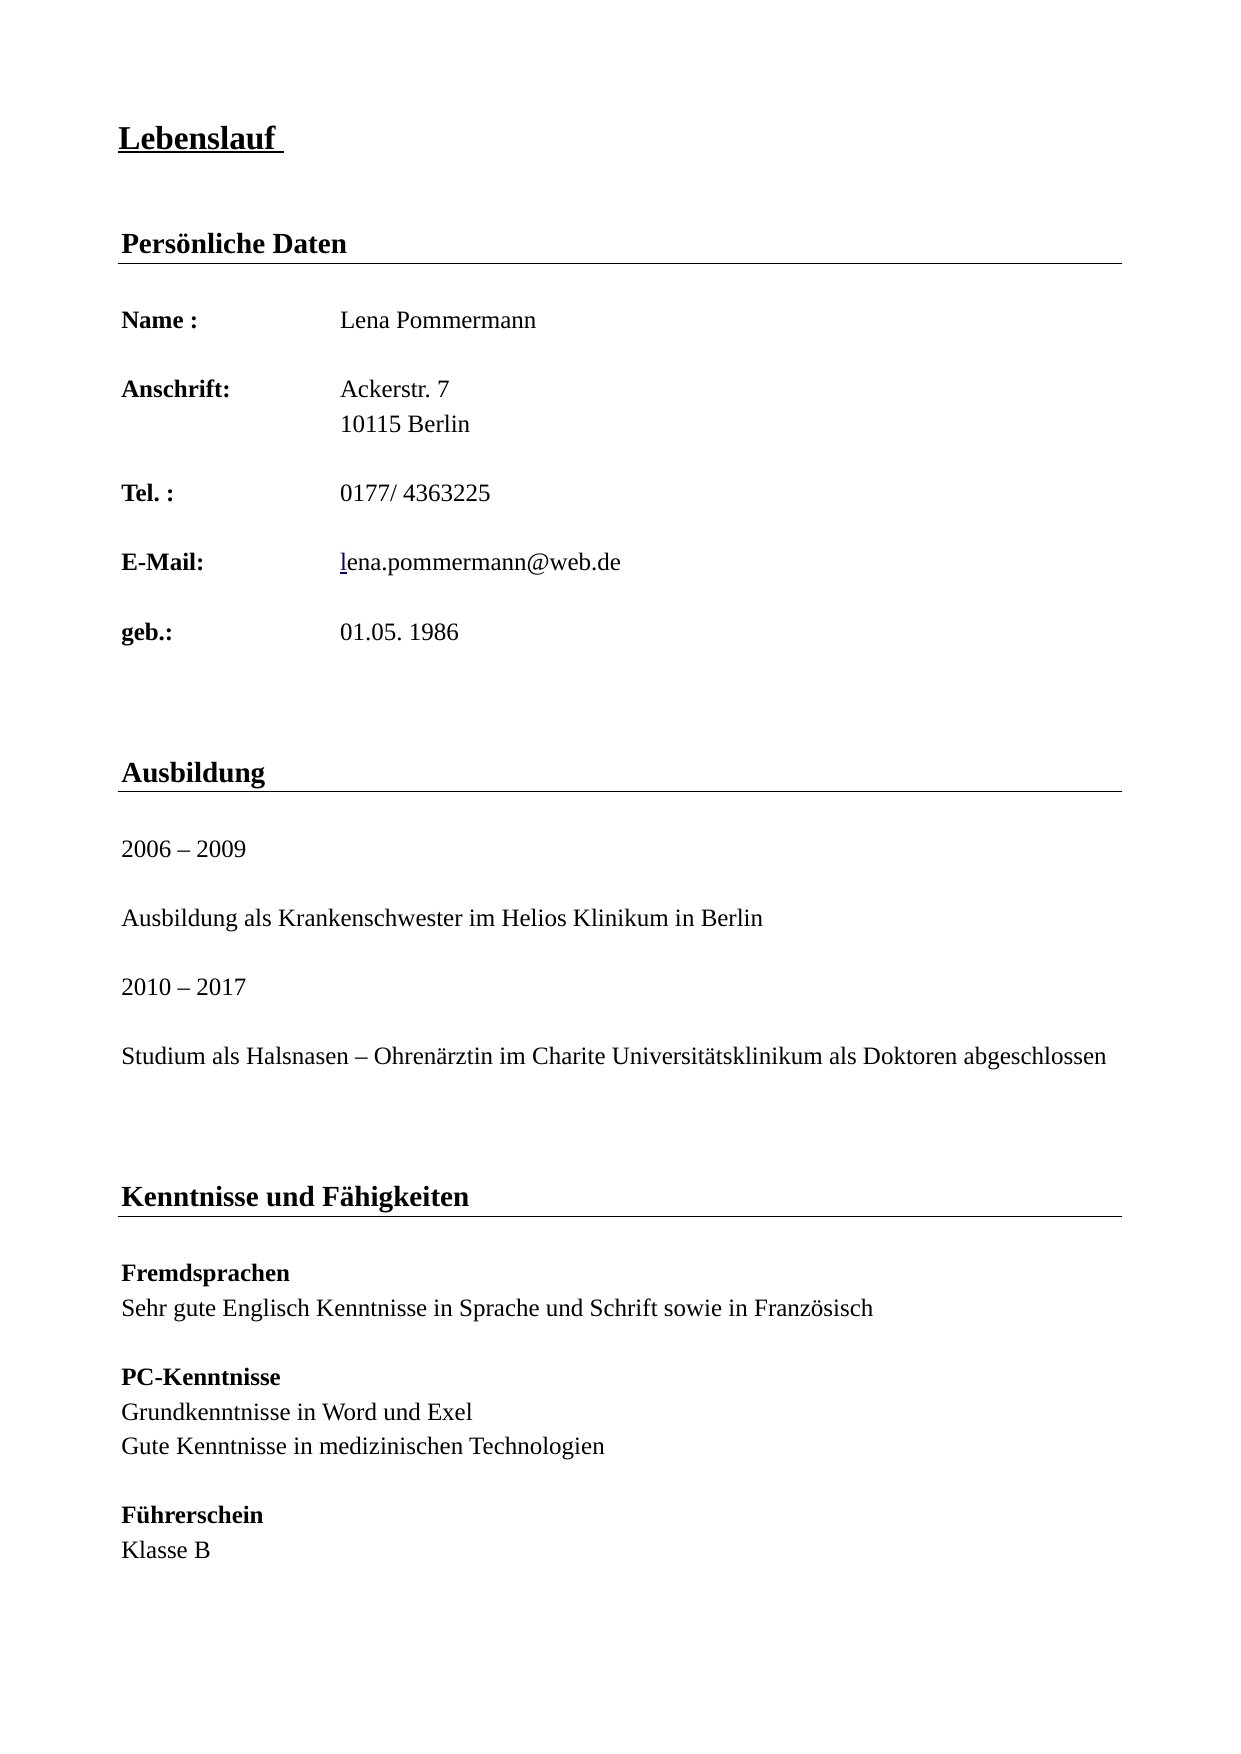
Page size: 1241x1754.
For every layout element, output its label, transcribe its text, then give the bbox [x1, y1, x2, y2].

text 2006 – 2009 [118, 831, 1122, 865]
text Sehr gute Englisch Kenntnisse in Sprache und Schrift sowie in Französisch [118, 1290, 1122, 1325]
text Lebenslauf [118, 118, 1122, 156]
text 10115 Berlin [118, 406, 1122, 441]
text Ausbildung als Krankenschwester im Helios Klinikum in Berlin [118, 900, 1122, 934]
text geb.: 01.05. 1986 [118, 614, 1122, 648]
text Grundkenntnisse in Word und Exel [118, 1394, 1122, 1428]
text Kenntnisse und Fähigkeiten [118, 1177, 1122, 1216]
text E-Mail: lena.pommermann@web.de [118, 544, 1122, 579]
text 2010 – 2017 [118, 969, 1122, 1004]
text Führerschein [118, 1498, 1122, 1532]
text Tel. : 0177/ 4363225 [118, 475, 1122, 510]
text Klasse B [118, 1532, 1122, 1567]
text Persönliche Daten [118, 223, 1122, 263]
text Ausbildung [118, 752, 1122, 791]
text Gute Kenntnisse in medizinischen Technologien [118, 1428, 1122, 1463]
text Name : Lena Pommermann [118, 302, 1122, 337]
text Anschrift: Ackerstr. 7 [118, 372, 1122, 406]
text Fremdsprachen [118, 1256, 1122, 1290]
text Studium als Halsnasen – Ohrenärztin im Charite Universitätsklinikum als Doktoren abgeschlossen [118, 1038, 1122, 1073]
text PC-Kenntnisse [118, 1359, 1122, 1394]
